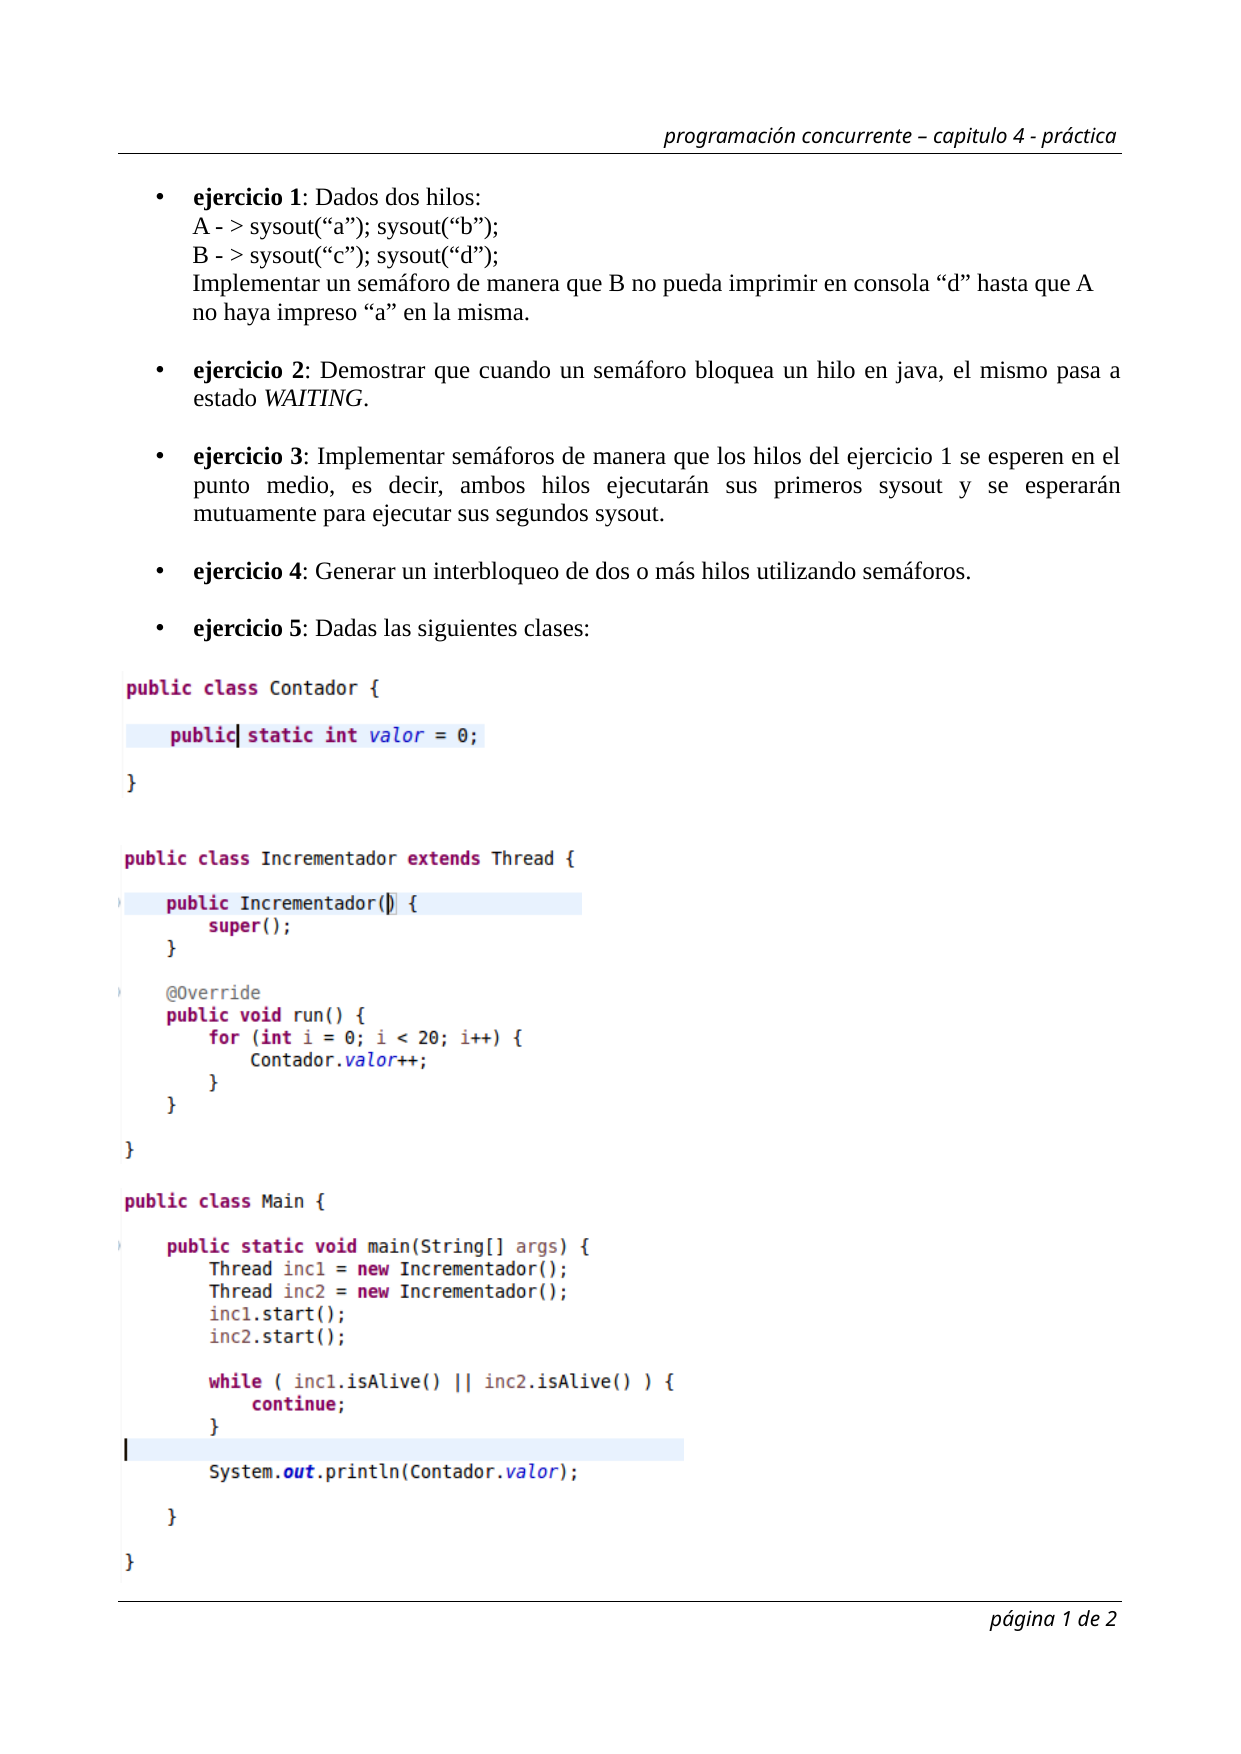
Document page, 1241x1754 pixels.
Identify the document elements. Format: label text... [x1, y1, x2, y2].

text B - > sysout(“c”); sysout(“d”); [118, 240, 1122, 268]
list ejercicio 3: Implementar semáforos de manera que los hilos del ejercicio 1 se esperen en el punto medio, es decir, ambos hilos ejecutarán sus primeros sysout y se esperarán mutuamente para ejecutar sus segundos sysout. [156, 441, 1122, 527]
text no haya impreso “a” en la misma. [118, 297, 1122, 326]
picture [118, 671, 485, 798]
list ejercicio 4: Generar un interbloqueo de dos o más hilos utilizando semáforos. [156, 556, 1122, 585]
picture [118, 1188, 684, 1583]
text Implementar un semáforo de manera que B no pueda imprimir en consola “d” hasta que A [118, 268, 1122, 297]
list ejercicio 5: Dadas las siguientes clases: [156, 613, 1122, 642]
list ejercicio 2: Demostrar que cuando un semáforo bloquea un hilo en java, el mismo pasa a estado WAITING. [156, 355, 1122, 412]
text A - > sysout(“a”); sysout(“b”); [118, 211, 1122, 240]
picture [118, 845, 582, 1164]
list ejercicio 1: Dados dos hilos: [156, 182, 1122, 211]
